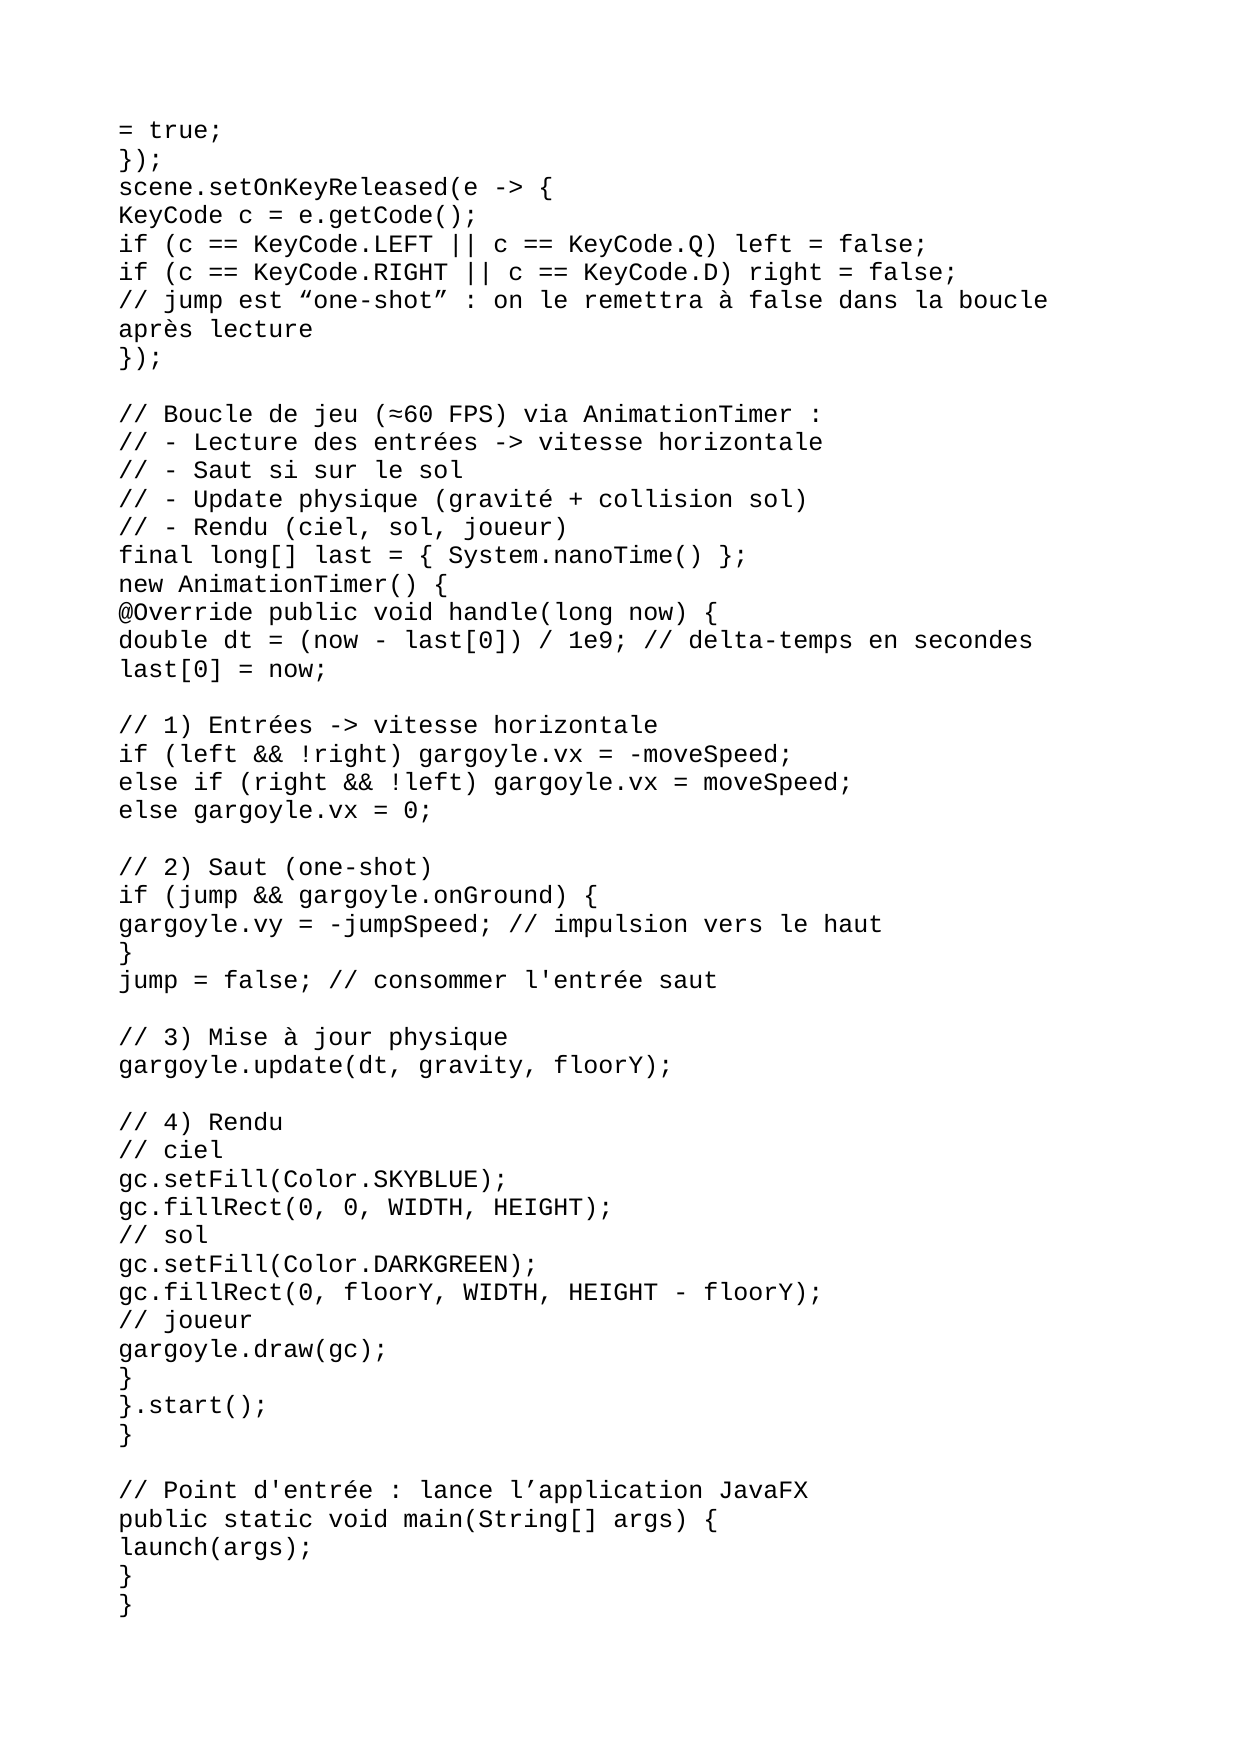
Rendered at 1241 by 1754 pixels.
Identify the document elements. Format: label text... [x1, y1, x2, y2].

text // ciel [118, 1138, 1122, 1166]
text if (c == KeyCode.RIGHT || c == KeyCode.D) right = false; [118, 260, 1122, 288]
text launch(args); [118, 1535, 1122, 1563]
text @Override public void handle(long now) { [118, 600, 1122, 628]
text // jump est “one-shot” : on le remettra à false dans la boucle après lecture [118, 288, 1122, 345]
text }); [118, 146, 1122, 175]
text } [118, 1365, 1122, 1393]
text new AnimationTimer() { [118, 571, 1122, 600]
text if (jump && gargoyle.onGround) { [118, 883, 1122, 911]
text gargoyle.vy = -jumpSpeed; // impulsion vers le haut [118, 911, 1122, 940]
text = true; [118, 118, 1122, 146]
text // 4) Rendu [118, 1110, 1122, 1138]
text gc.fillRect(0, floorY, WIDTH, HEIGHT - floorY); [118, 1280, 1122, 1308]
text } [118, 1563, 1122, 1591]
text // - Update physique (gravité + collision sol) [118, 486, 1122, 515]
text }.start(); [118, 1393, 1122, 1421]
text // Point d'entrée : lance l’application JavaFX [118, 1478, 1122, 1506]
text }); [118, 345, 1122, 373]
text gargoyle.update(dt, gravity, floorY); [118, 1053, 1122, 1081]
text gc.fillRect(0, 0, WIDTH, HEIGHT); [118, 1195, 1122, 1223]
text // - Lecture des entrées -> vitesse horizontale [118, 430, 1122, 458]
text // joueur [118, 1308, 1122, 1336]
text scene.setOnKeyReleased(e -> { [118, 175, 1122, 203]
text KeyCode c = e.getCode(); [118, 203, 1122, 231]
text // - Saut si sur le sol [118, 458, 1122, 486]
text gc.setFill(Color.DARKGREEN); [118, 1251, 1122, 1280]
text // sol [118, 1223, 1122, 1251]
text double dt = (now - last[0]) / 1e9; // delta-temps en secondes [118, 628, 1122, 656]
text } [118, 940, 1122, 968]
text public static void main(String[] args) { [118, 1506, 1122, 1535]
text last[0] = now; [118, 656, 1122, 685]
text // 3) Mise à jour physique [118, 1025, 1122, 1053]
text final long[] last = { System.nanoTime() }; [118, 543, 1122, 571]
text } [118, 1591, 1122, 1620]
text else if (right && !left) gargoyle.vx = moveSpeed; [118, 770, 1122, 798]
text gc.setFill(Color.SKYBLUE); [118, 1166, 1122, 1195]
text gargoyle.draw(gc); [118, 1336, 1122, 1365]
text } [118, 1421, 1122, 1450]
text else gargoyle.vx = 0; [118, 798, 1122, 826]
text // 2) Saut (one-shot) [118, 855, 1122, 883]
text // 1) Entrées -> vitesse horizontale [118, 713, 1122, 741]
text // - Rendu (ciel, sol, joueur) [118, 515, 1122, 543]
text // Boucle de jeu (≈60 FPS) via AnimationTimer : [118, 401, 1122, 430]
text if (left && !right) gargoyle.vx = -moveSpeed; [118, 741, 1122, 770]
text if (c == KeyCode.LEFT || c == KeyCode.Q) left = false; [118, 231, 1122, 260]
text jump = false; // consommer l'entrée saut [118, 968, 1122, 996]
